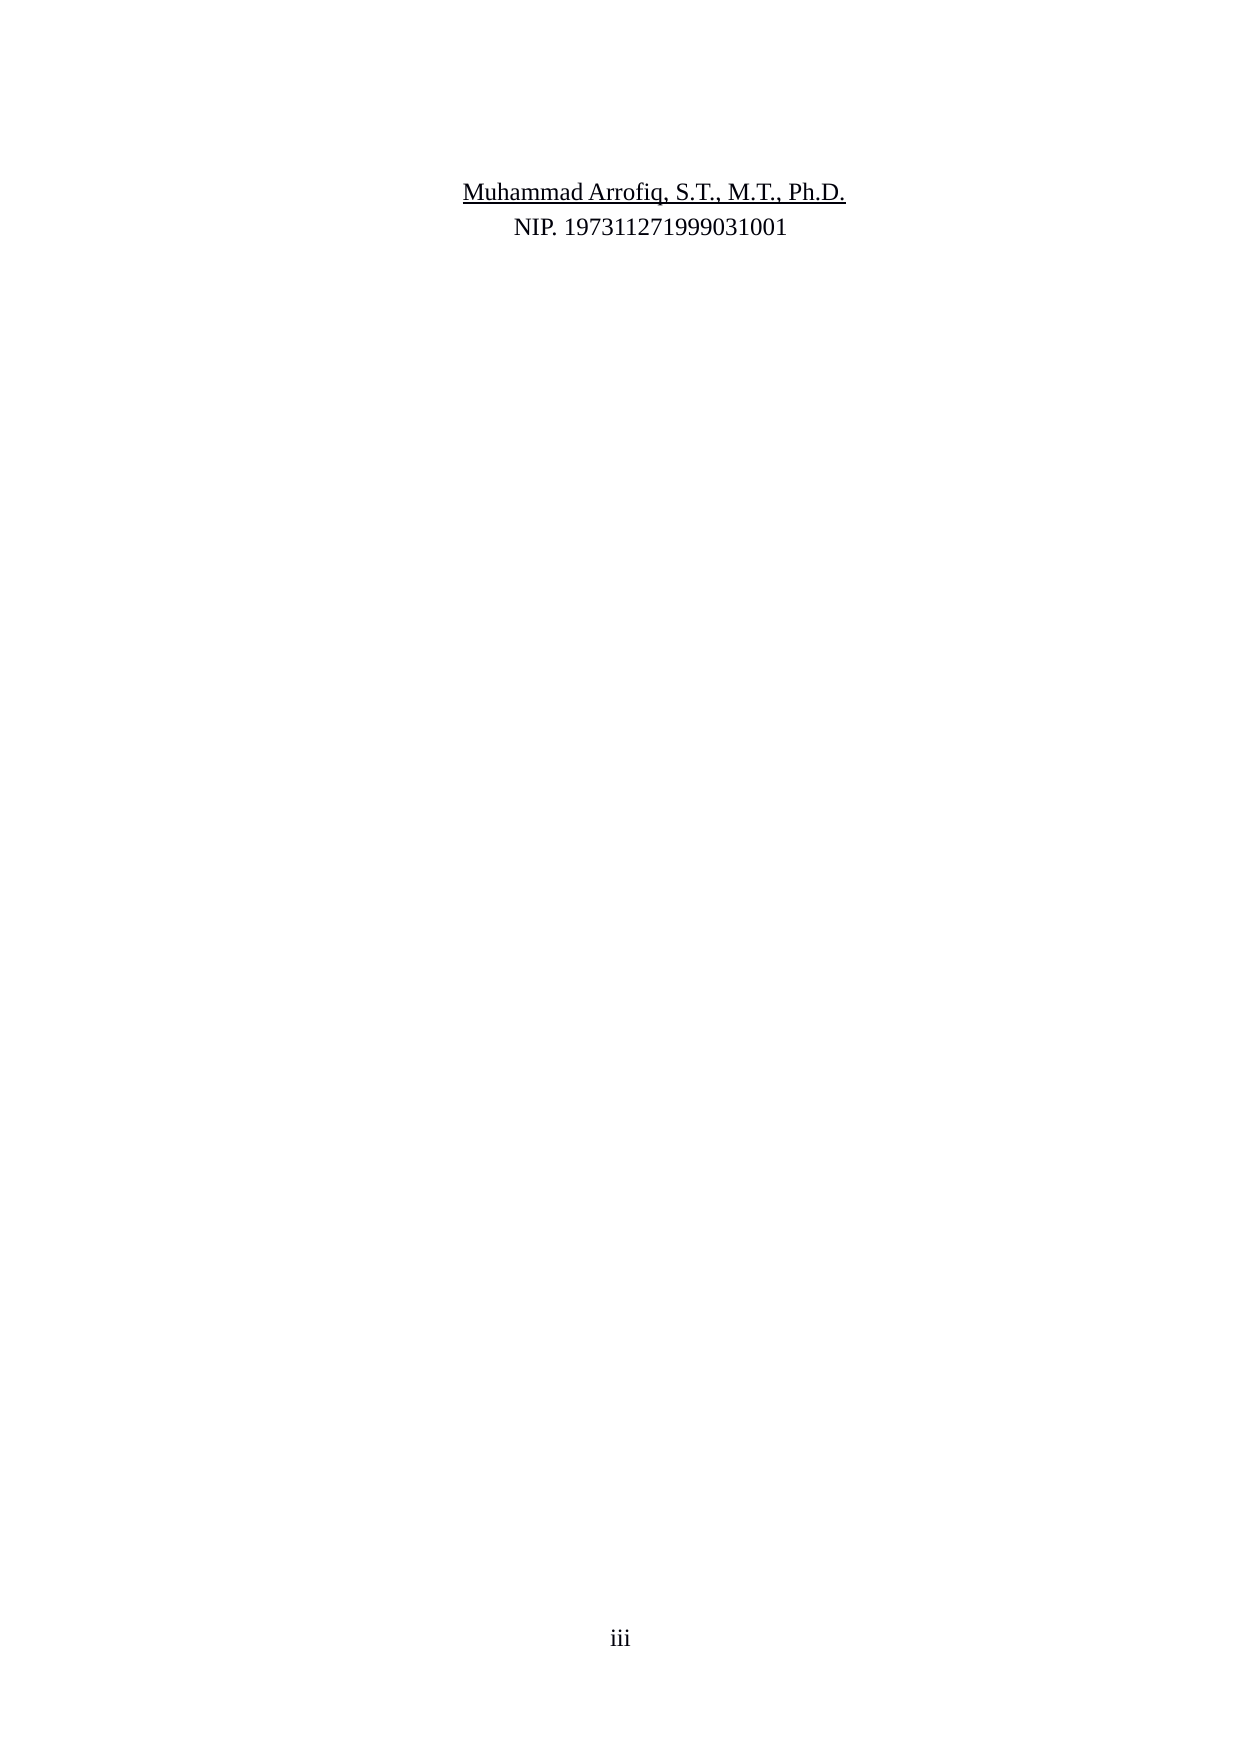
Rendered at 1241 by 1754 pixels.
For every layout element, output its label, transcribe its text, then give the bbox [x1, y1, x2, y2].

table_cell Muhammad Arrofiq, S.T., M.T., Ph.D. NIP. 197311271999031001 [208, 177, 1078, 240]
